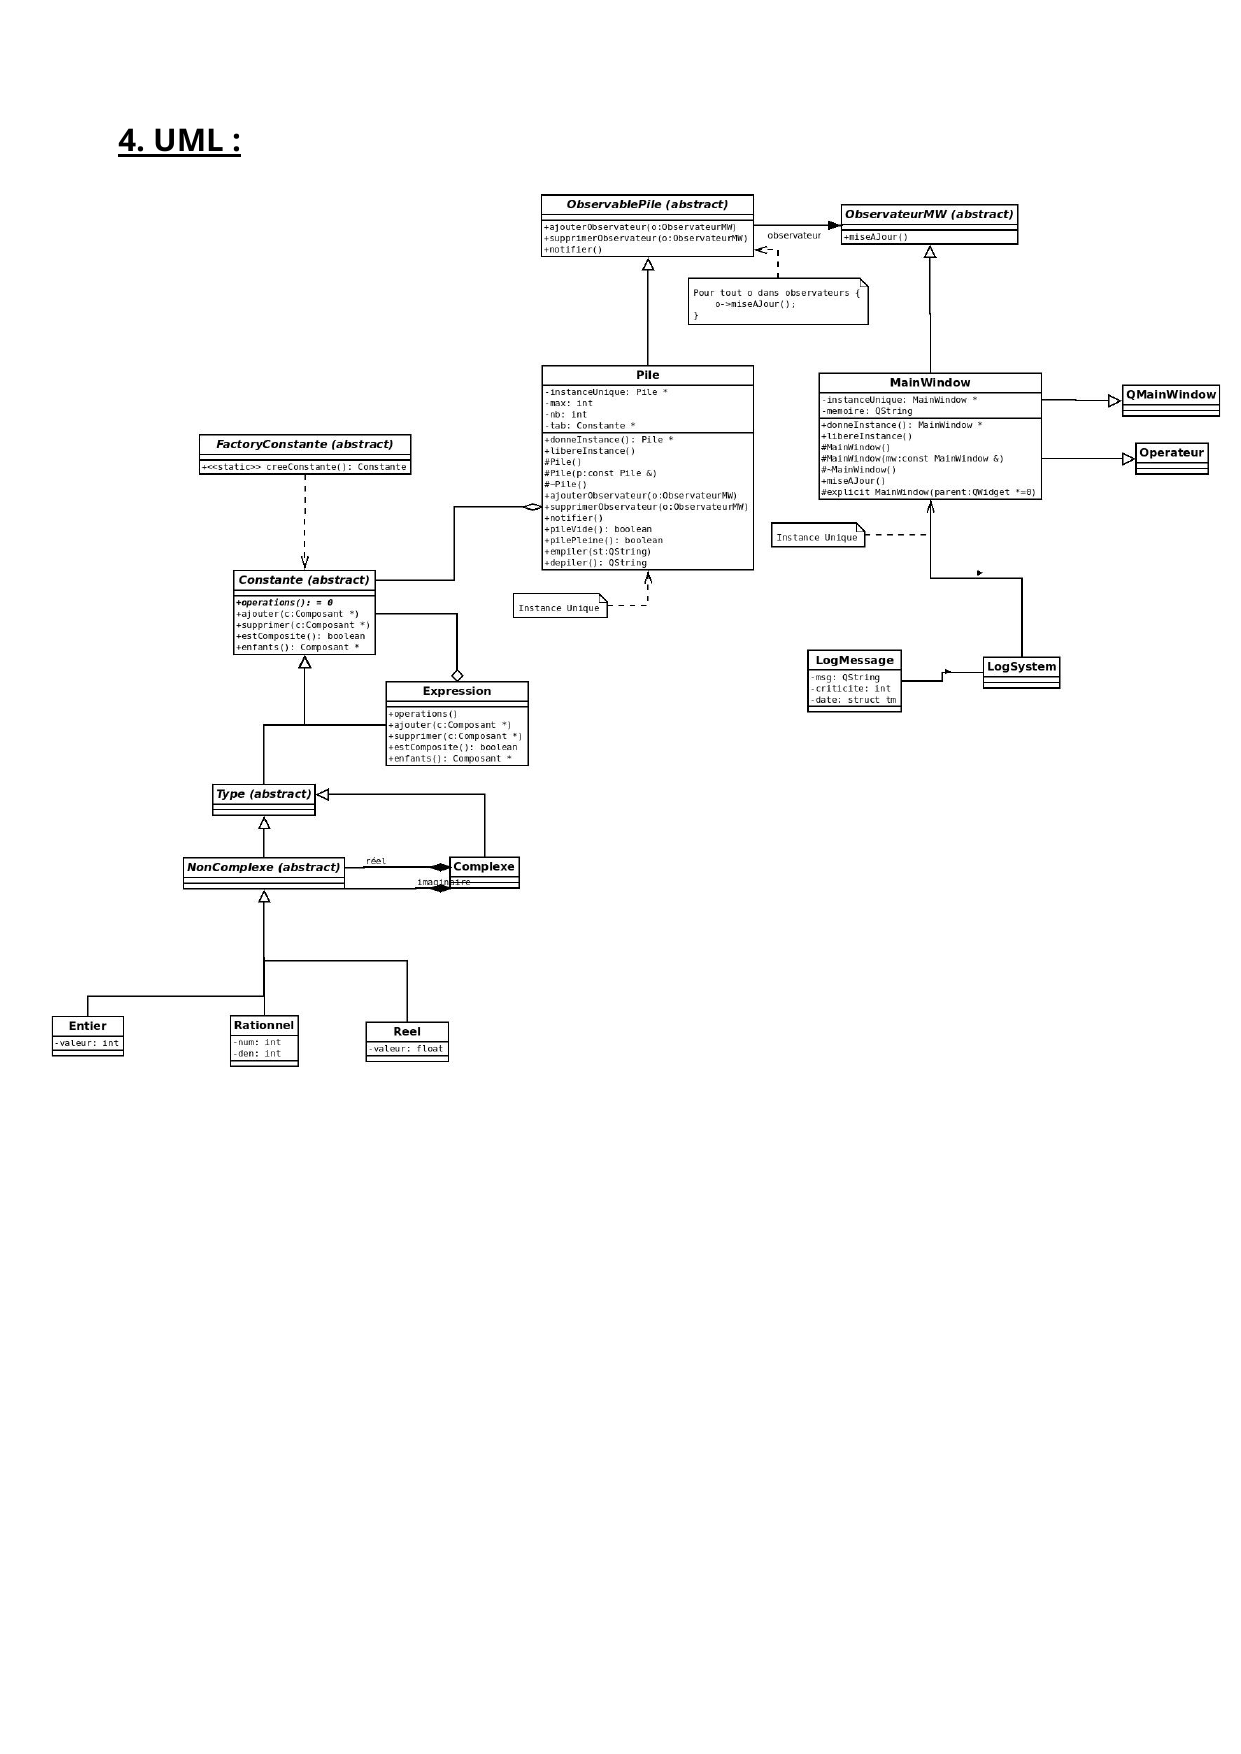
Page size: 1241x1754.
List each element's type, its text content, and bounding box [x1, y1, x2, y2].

text 4. UML : [118, 118, 1122, 161]
picture [51, 194, 1221, 1068]
